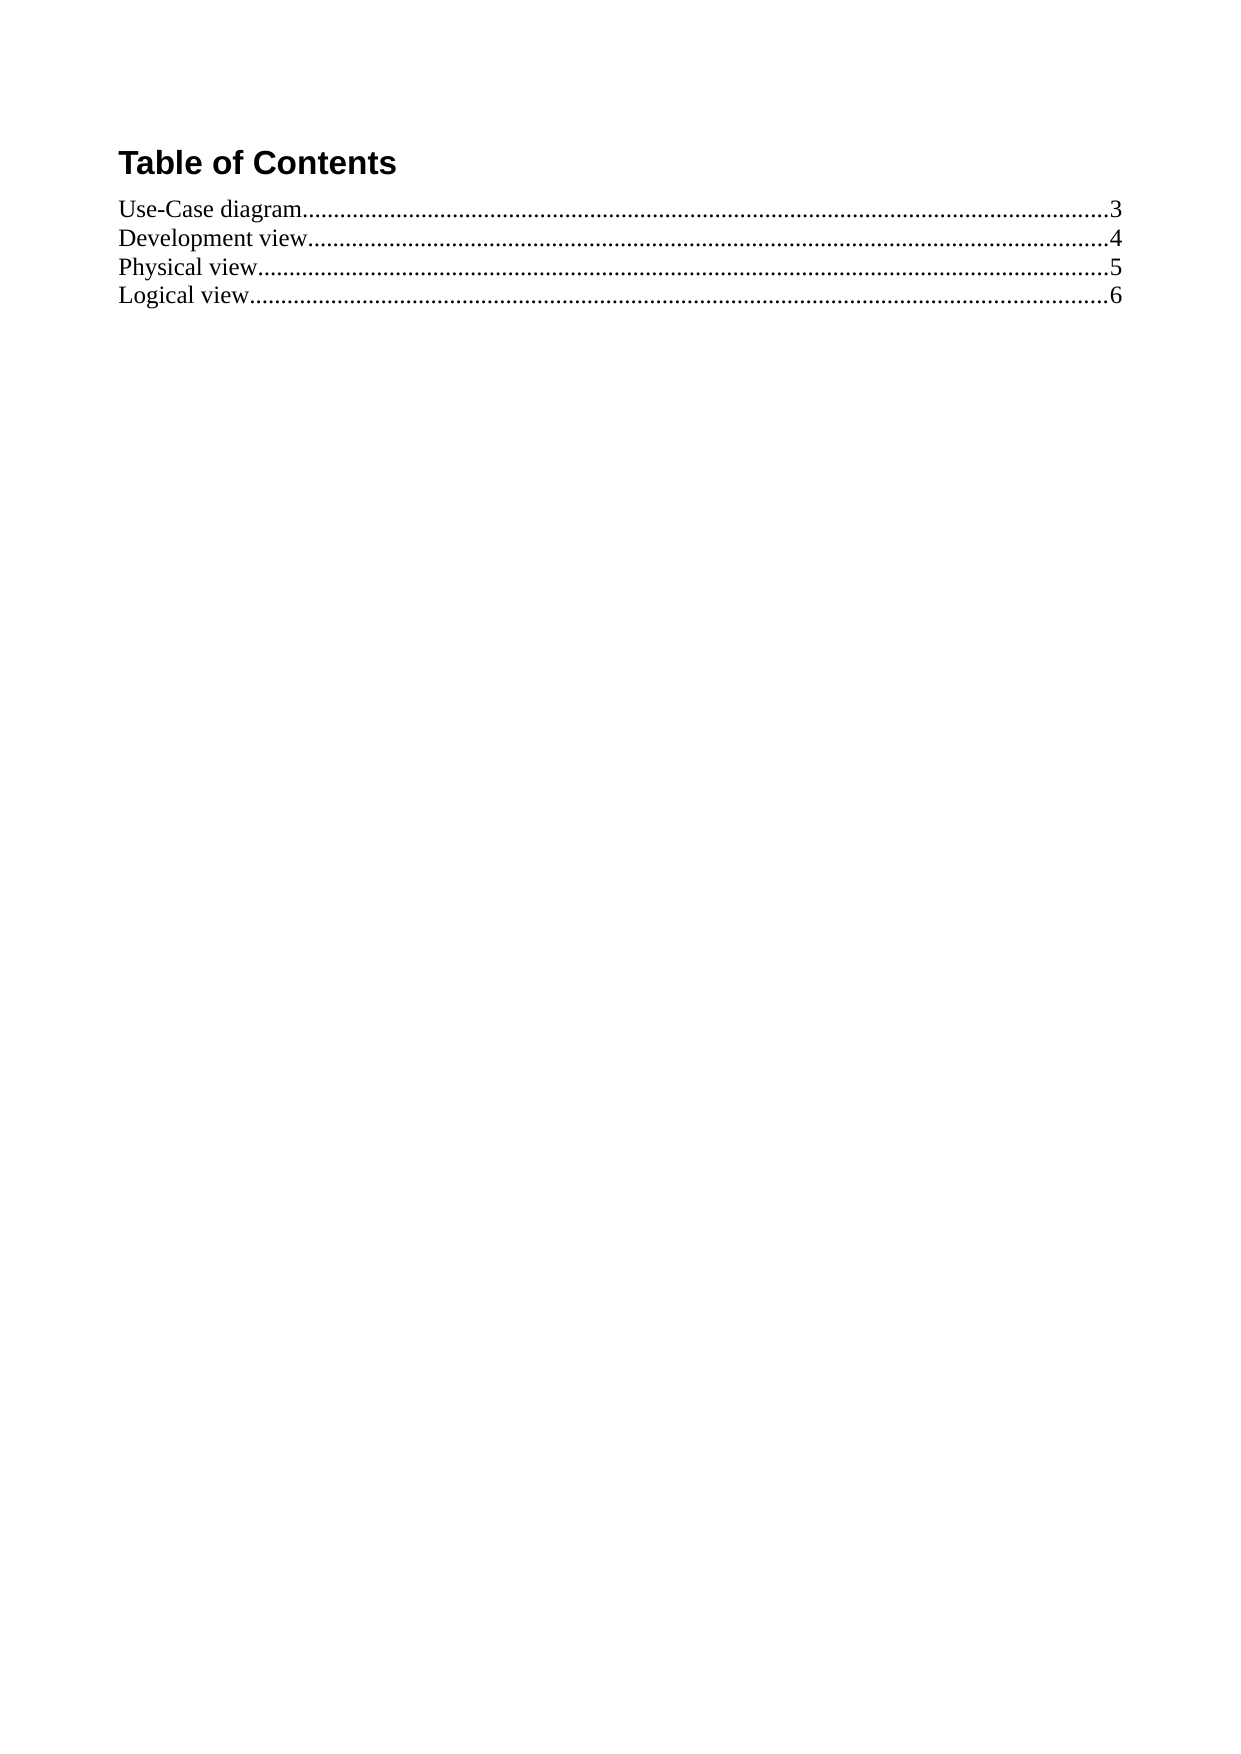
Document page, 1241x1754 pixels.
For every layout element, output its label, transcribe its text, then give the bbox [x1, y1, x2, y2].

text Development view 4 [118, 223, 1122, 252]
text Use-Case diagram 3 [118, 194, 1122, 223]
text Physical view 5 [118, 252, 1122, 280]
text Logical view 6 [118, 280, 1122, 309]
subtitle Table of Contents [118, 143, 1122, 182]
